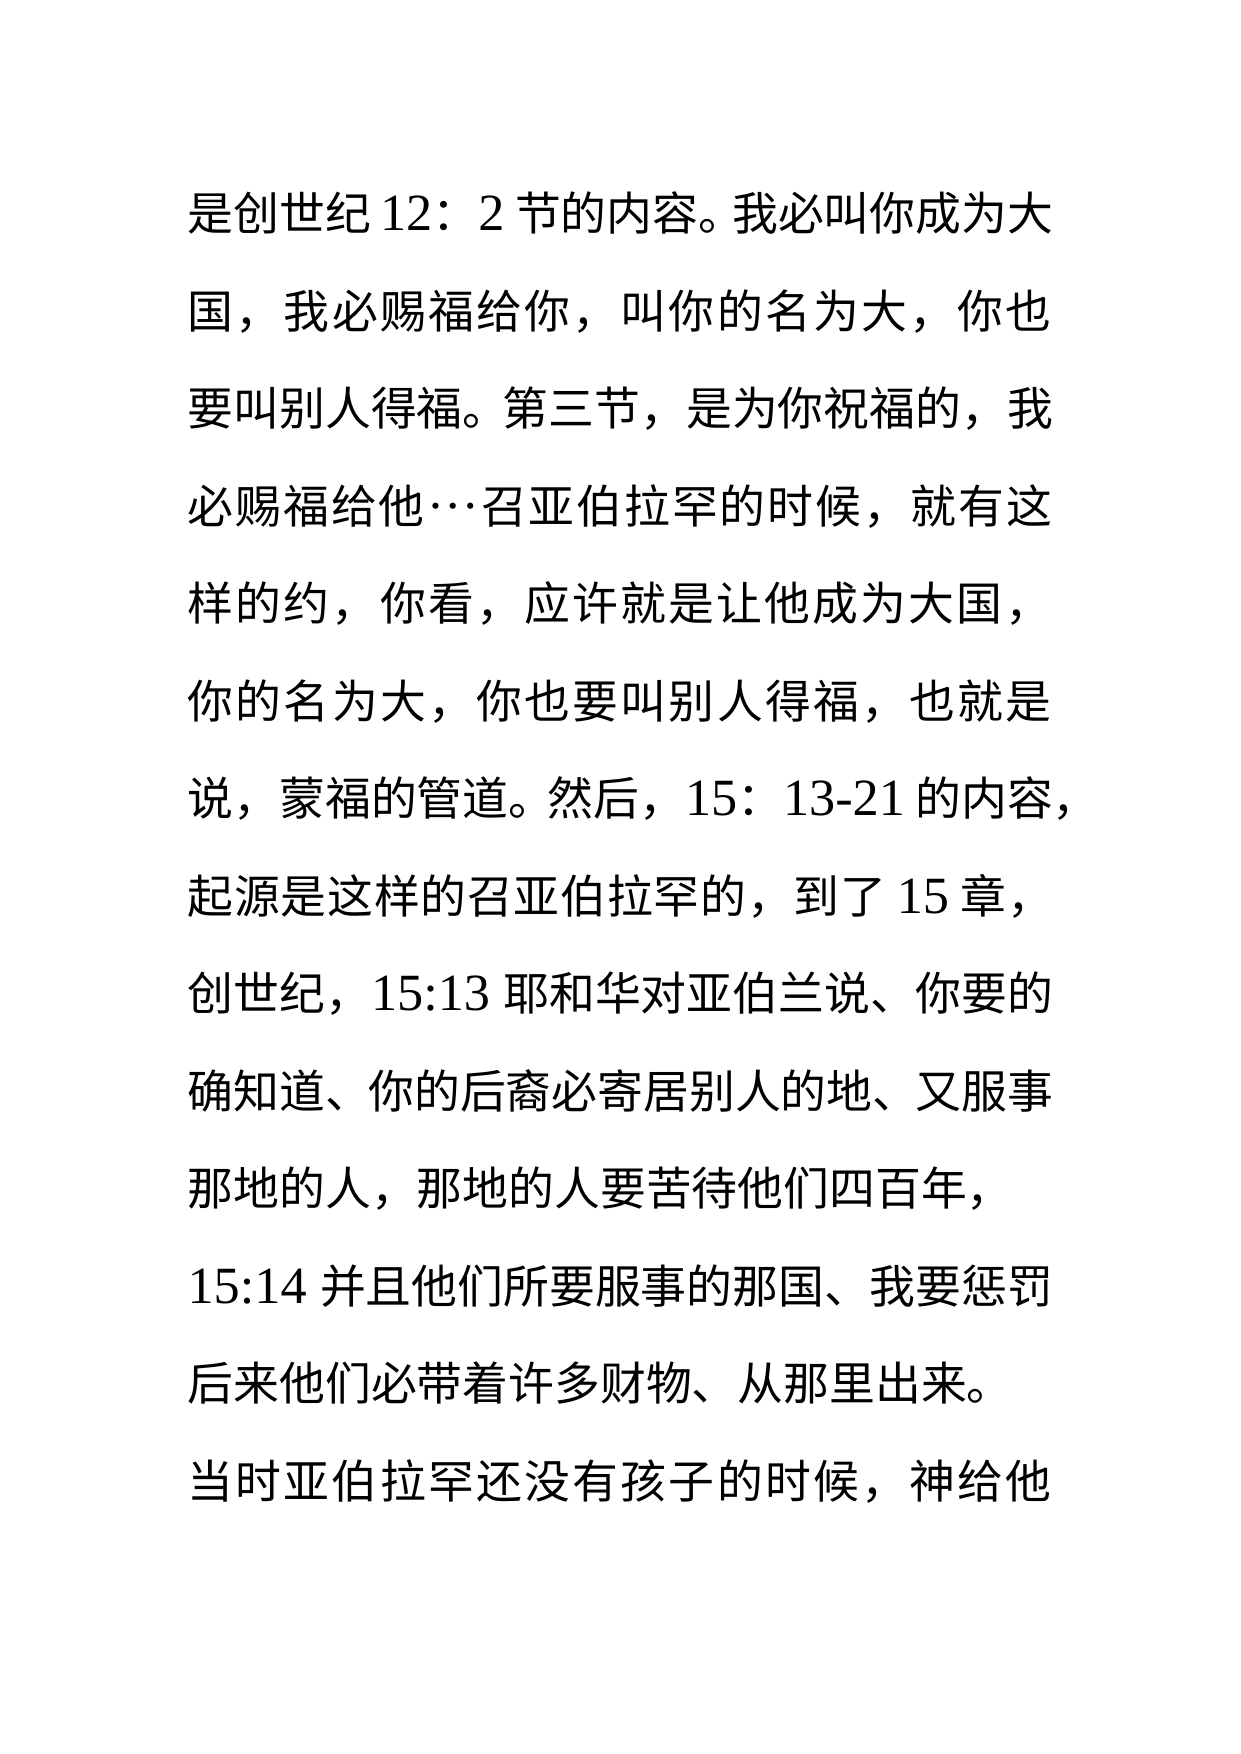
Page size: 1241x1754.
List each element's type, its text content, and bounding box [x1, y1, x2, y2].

text 当时亚伯拉罕还没有孩子的时候，神给他 [187, 1429, 1053, 1527]
text 15:14 并且他们所要服事的那国、我要惩罚后来他们必带着许多财物、从那里出来。 [187, 1234, 1053, 1429]
text 出埃及记。出埃及呢是指出去的意思，那你们说下，创世纪的意思是什么啊？一切的开始是吧。那么，出埃及呢，是出来，或者是出去，以这个主题往下讲。记录时间是BC约1446年，主题：彰显了，当以色列民族，出埃及的时候，神通过逾越节羔羊的牺牲，拯救自己百姓的能力，成就了神的应许。记录目的：彰显了下到埃及的以色列百姓，在埃及人的逼迫中，极其繁盛，成就了，神与他们的祖先所立的约。起源是创世记，召亚伯拉罕的时候，与他立了约。那么神召亚伯拉罕的时候，与他立了约。这是创世纪12：2节的内容。我必叫你成为大国，我必赐福给你，叫你的名为大，你也要叫别人得福。第三节，是为你祝福的，我必赐福给他···召亚伯拉罕的时候，就有这样的约，你看，应许就是让他成为大国，你的名为大，你也要叫别人得福，也就是说，蒙福的管道。然后，15：13-21的内容，起源是这样的召亚伯拉罕的，到了15章，创世纪，15:13 耶和华对亚伯兰说、你要的确知道、你的后裔必寄居别人的地、又服事那地的人，那地的人要苦待他们四百年， [187, 162, 1053, 1234]
